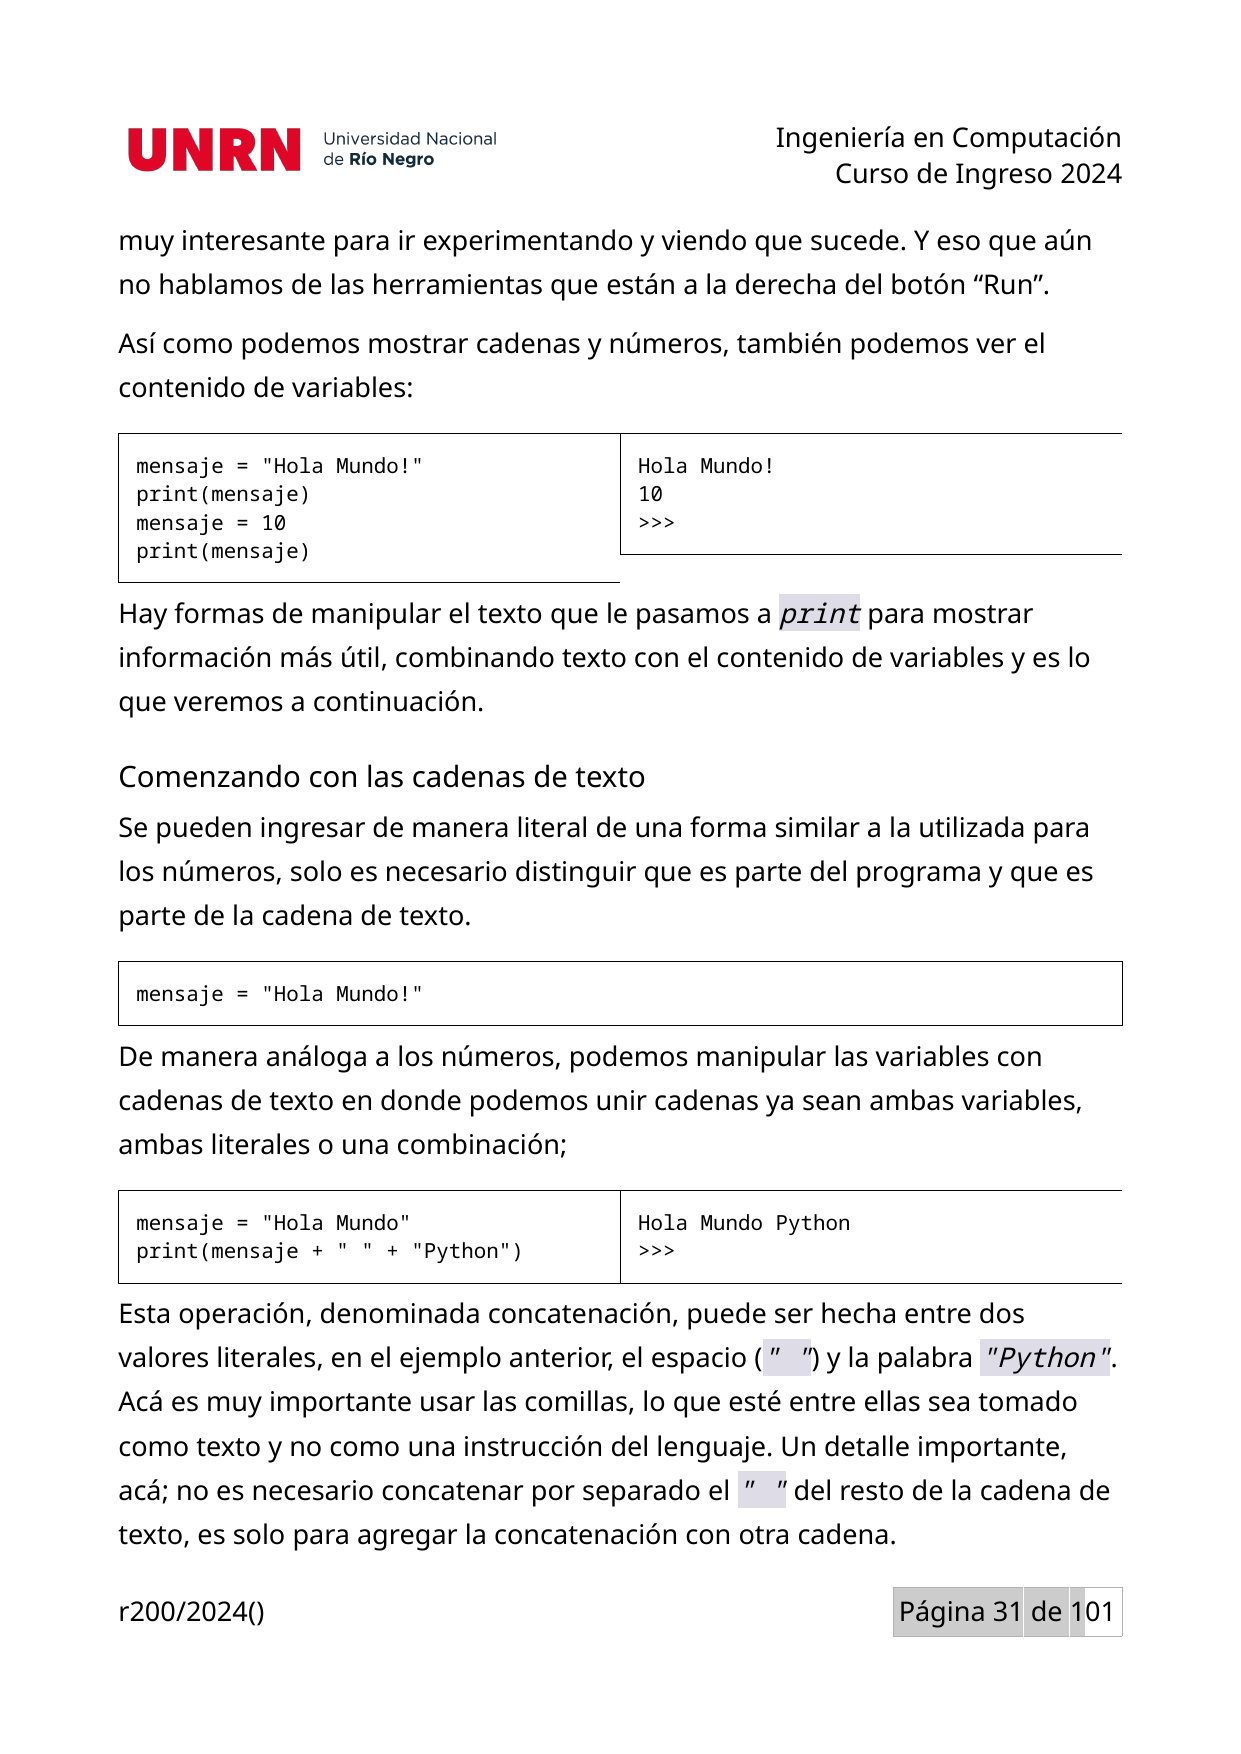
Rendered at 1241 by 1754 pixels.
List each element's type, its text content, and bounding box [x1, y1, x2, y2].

subtitle Comenzando con las cadenas de texto [118, 756, 1122, 796]
text De manera análoga a los números, podemos manipular las variables con cadenas de texto en donde podemos unir cadenas ya sean ambas variables, ambas literales o una combinación; [118, 1037, 1122, 1162]
table_header mensaje = "Hola Mundo!" print(mensaje) mensaje = 10 print(mensaje) [119, 434, 620, 582]
table_header Hola Mundo Python >>> [621, 1191, 1122, 1283]
table_header [620, 1184, 1122, 1190]
table_header [118, 583, 620, 594]
table_header Hola Mundo! 10 >>> [621, 434, 1122, 554]
text muy interesante para ir experimentando y viendo que sucede. Y eso que aún no hablamos de las herramientas que están a la derecha del botón “Run”. [118, 221, 1122, 302]
text Se pueden ingresar de manera literal de una forma similar a la utilizada para los números, solo es necesario distinguir que es parte del programa y que es parte de la cadena de texto. [118, 808, 1122, 934]
table_header [118, 1284, 620, 1294]
text mensaje = "Hola Mundo!" [119, 962, 1122, 1025]
table_header [620, 555, 1122, 594]
text Así como podemos mostrar cadenas y números, también podemos ver el contenido de variables: [118, 324, 1122, 405]
table_header [118, 1184, 620, 1190]
picture [118, 118, 505, 180]
text Esta operación, denominada concatenación, puede ser hecha entre dos valores literales, en el ejemplo anterior, el espacio (" ") y la palabra "Python". Acá es muy importante usar las comillas, lo que esté entre ellas sea tomado como texto y no como una instrucción del lenguaje. Un detalle importante, acá; no es necesario concatenar por separado el " " del resto de la cadena de texto, es solo para agregar la concatenación con otra cadena. [118, 1294, 1122, 1552]
text Hay formas de manipular el texto que le pasamos a print para mostrar información más útil, combinando texto con el contenido de variables y es lo que veremos a continuación. [118, 594, 1122, 719]
table_header [118, 427, 620, 433]
table_header mensaje = "Hola Mundo" print(mensaje + " " + "Python") [119, 1191, 620, 1283]
table_header [620, 427, 1122, 433]
table_header [620, 1284, 1122, 1294]
